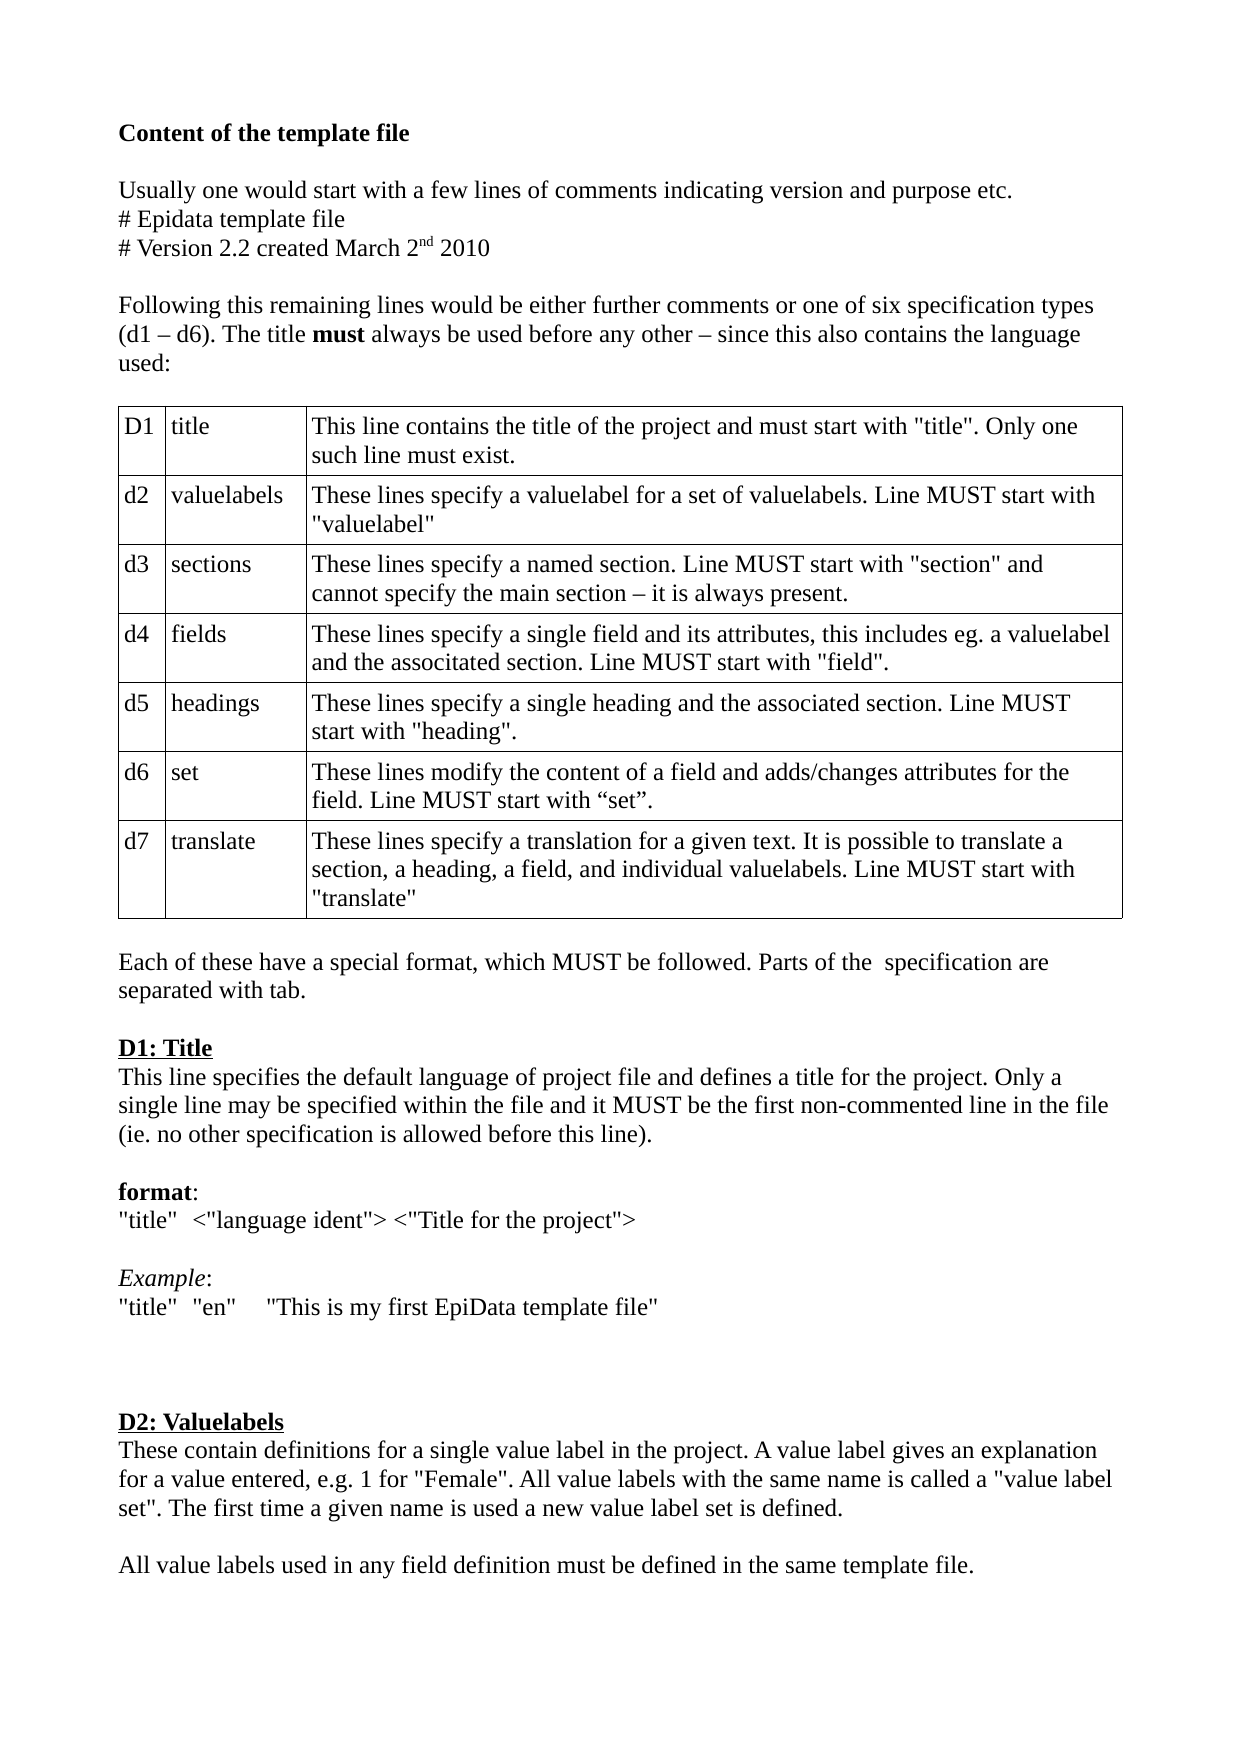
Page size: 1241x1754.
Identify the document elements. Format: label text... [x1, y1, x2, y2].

text Usually one would start with a few lines of comments indicating version and purpose etc. [118, 176, 1122, 204]
table_cell d6 [119, 752, 165, 820]
table_cell sections [166, 545, 306, 613]
table_cell These lines specify a named section. Line MUST start with "section" and cannot specify the main section – it is always present. [307, 545, 1122, 613]
table_cell d7 [119, 821, 165, 918]
table_header This line contains the title of the project and must start with "title". Only one such line must exist. [307, 407, 1122, 475]
text "title" "en" "This is my first EpiData template file" [118, 1292, 1122, 1320]
text This line specifies the default language of project file and defines a title for the project. Only a single line may be specified within the file and it MUST be the first non-commented line in the file (ie. no other specification is allowed before this line). [118, 1062, 1122, 1148]
table_cell d2 [119, 476, 165, 544]
text # Version 2.2 created March 2nd 2010 [118, 233, 1122, 262]
table_cell d5 [119, 683, 165, 751]
text Example: [118, 1263, 1122, 1292]
text Content of the template file [118, 118, 1122, 147]
text Each of these have a special format, which MUST be followed. Parts of the specification are separated with tab. [118, 947, 1122, 1004]
text All value labels used in any field definition must be defined in the same template file. [118, 1550, 1122, 1579]
table_cell d4 [119, 614, 165, 682]
table_cell valuelabels [166, 476, 306, 544]
text D2: Valuelabels [118, 1407, 1122, 1435]
table_cell These lines specify a translation for a given text. It is possible to translate a section, a heading, a field, and individual valuelabels. Line MUST start with "translate" [307, 821, 1122, 918]
table_cell These lines specify a valuelabel for a set of valuelabels. Line MUST start with "valuelabel" [307, 476, 1122, 544]
text format: [118, 1177, 1122, 1205]
table_cell These lines modify the content of a field and adds/changes attributes for the field. Line MUST start with “set”. [307, 752, 1122, 820]
text # Epidata template file [118, 204, 1122, 233]
table_cell d3 [119, 545, 165, 613]
table_cell set [166, 752, 306, 820]
table_cell These lines specify a single heading and the associated section. Line MUST start with "heading". [307, 683, 1122, 751]
text "title" <"language ident"> <"Title for the project"> [118, 1205, 1122, 1234]
table_cell translate [166, 821, 306, 918]
text These contain definitions for a single value label in the project. A value label gives an explanation for a value entered, e.g. 1 for "Female". All value labels with the same name is called a "value label set". The first time a given name is used a new value label set is defined. [118, 1435, 1122, 1522]
table_cell headings [166, 683, 306, 751]
table_cell fields [166, 614, 306, 682]
table_cell These lines specify a single field and its attributes, this includes eg. a valuelabel and the associtated section. Line MUST start with "field". [307, 614, 1122, 682]
text D1: Title [118, 1033, 1122, 1062]
table_header D1 [119, 407, 165, 475]
text Following this remaining lines would be either further comments or one of six specification types (d1 – d6). The title must always be used before any other – since this also contains the language used: [118, 291, 1122, 377]
table_header title [166, 407, 306, 475]
